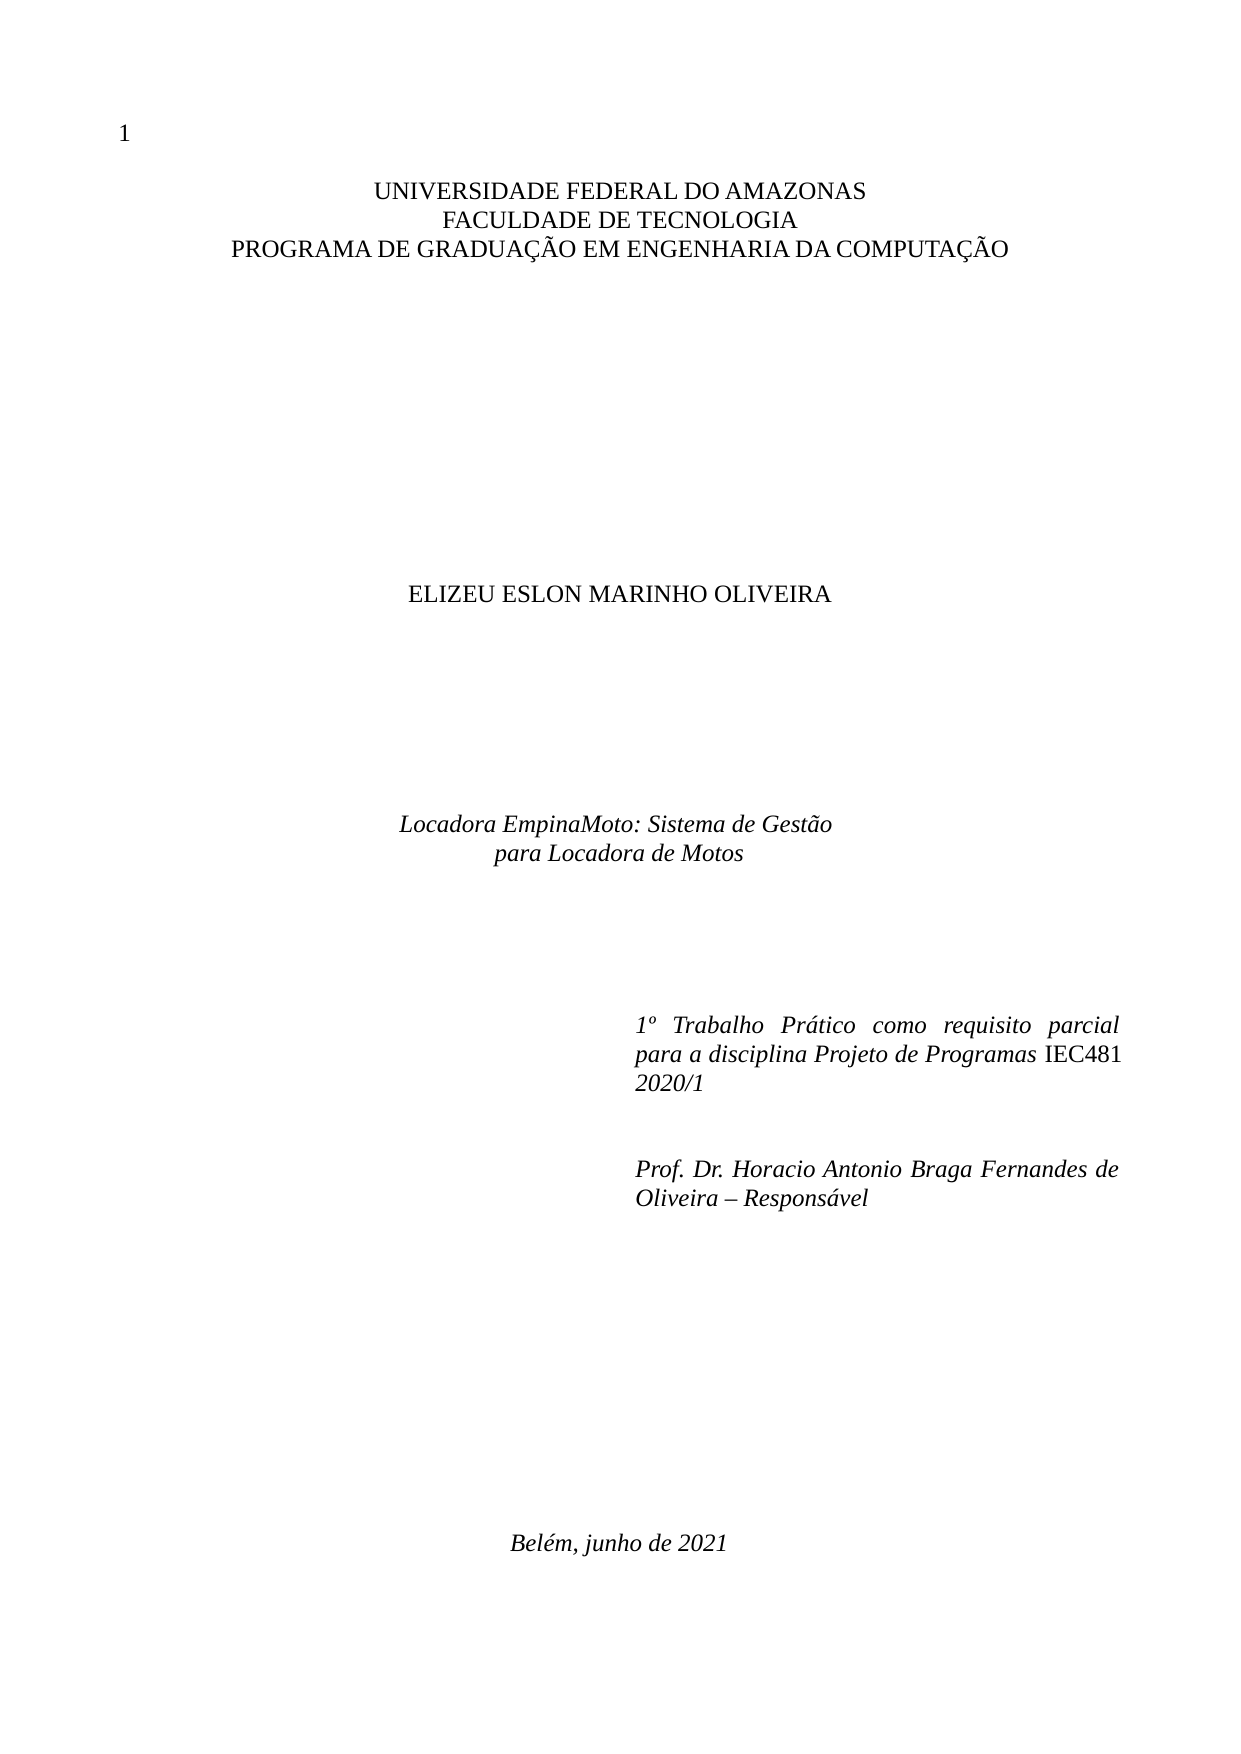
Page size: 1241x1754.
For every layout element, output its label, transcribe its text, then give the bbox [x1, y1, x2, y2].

text Prof. Dr. Horacio Antonio Braga Fernandes de Oliveira – Responsável [635, 1154, 1122, 1211]
text FACULDADE DE TECNOLOGIA [118, 205, 1122, 234]
text Locadora EmpinaMoto: Sistema de Gestão [118, 809, 1122, 838]
text Belém, junho de 2021 [118, 1528, 1122, 1556]
text UNIVERSIDADE FEDERAL DO AMAZONAS [118, 176, 1122, 205]
text 1º Trabalho Prático como requisito parcial para a disciplina Projeto de Programas IEC481 2020/1 [635, 1010, 1122, 1096]
text para Locadora de Motos [118, 838, 1122, 866]
text PROGRAMA DE GRADUAÇÃO EM ENGENHARIA DA COMPUTAÇÃO [118, 234, 1122, 263]
text ELIZEU ESLON MARINHO OLIVEIRA [118, 579, 1122, 608]
